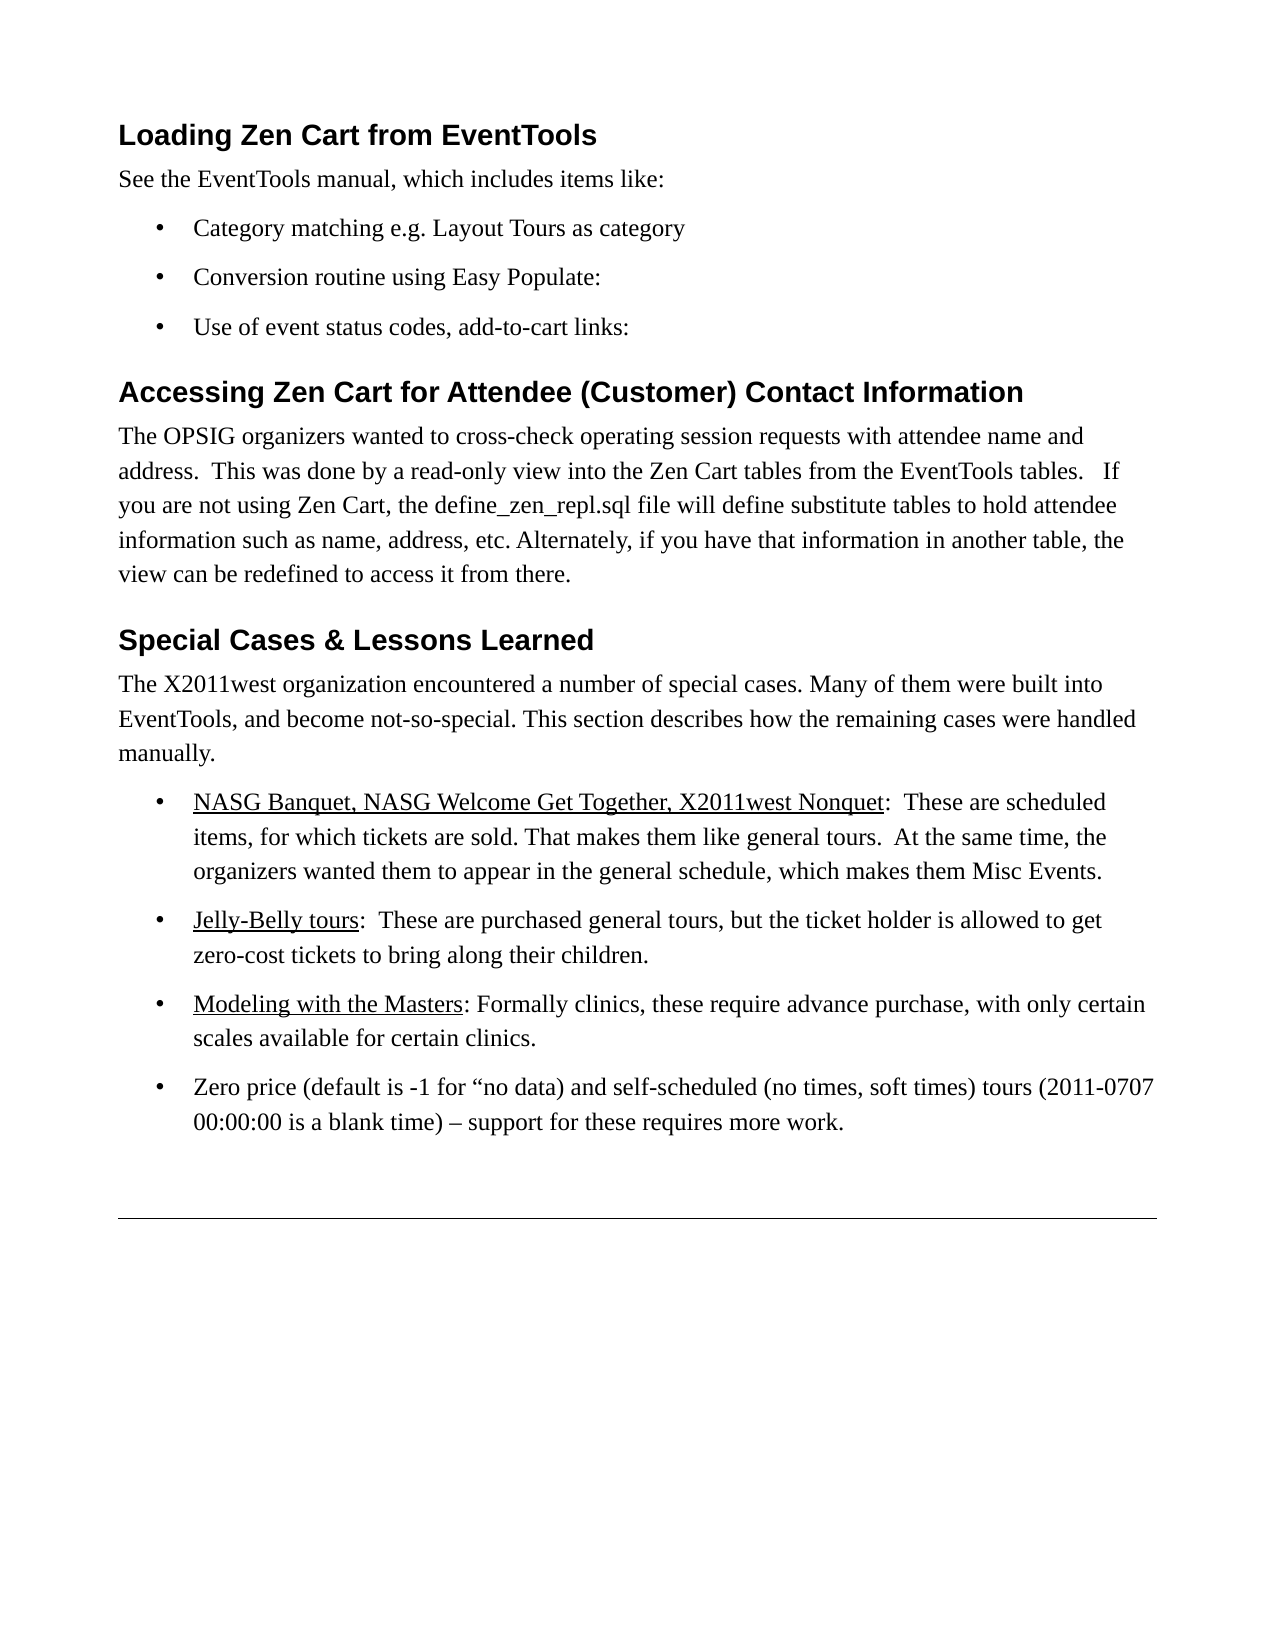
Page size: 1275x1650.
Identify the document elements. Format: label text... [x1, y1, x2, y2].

list Category matching e.g. Layout Tours as category [156, 213, 1157, 242]
list NASG Banquet, NASG Welcome Get Together, X2011west Nonquet: These are scheduled items, for which tickets are sold. That makes them like general tours. At the same time, the organizers wanted them to appear in the general schedule, which makes them Misc Events. [156, 787, 1157, 885]
subtitle Accessing Zen Cart for Attendee (Customer) Contact Information [118, 375, 1157, 409]
list Zero price (default is -1 for “no data) and self-scheduled (no times, soft times) tours (2011-0707 00:00:00 is a blank time) – support for these requires more work. [156, 1072, 1157, 1136]
text The OPSIG organizers wanted to cross-check operating session requests with attendee name and address. This was done by a read-only view into the Zen Cart tables from the EventTools tables. If you are not using Zen Cart, the define_zen_repl.sql file will define substitute tables to hold attendee information such as name, address, etc. Alternately, if you have that information in another table, the view can be redefined to access it from there. [118, 421, 1157, 588]
list Use of event status codes, add-to-cart links: [156, 312, 1157, 340]
subtitle Loading Zen Cart from EventTools [118, 118, 1157, 152]
subtitle Special Cases & Lessons Learned [118, 623, 1157, 657]
text The X2011west organization encountered a number of special cases. Many of them were built into EventTools, and become not-so-special. This section describes how the remaining cases were handled manually. [118, 669, 1157, 767]
list Jelly-Belly tours: These are purchased general tours, but the ticket holder is allowed to get zero-cost tickets to bring along their children. [156, 905, 1157, 968]
list Modeling with the Masters: Formally clinics, these require advance purchase, with only certain scales available for certain clinics. [156, 989, 1157, 1052]
list Conversion routine using Easy Populate: [156, 262, 1157, 291]
text See the EventTools manual, which includes items like: [118, 164, 1157, 193]
